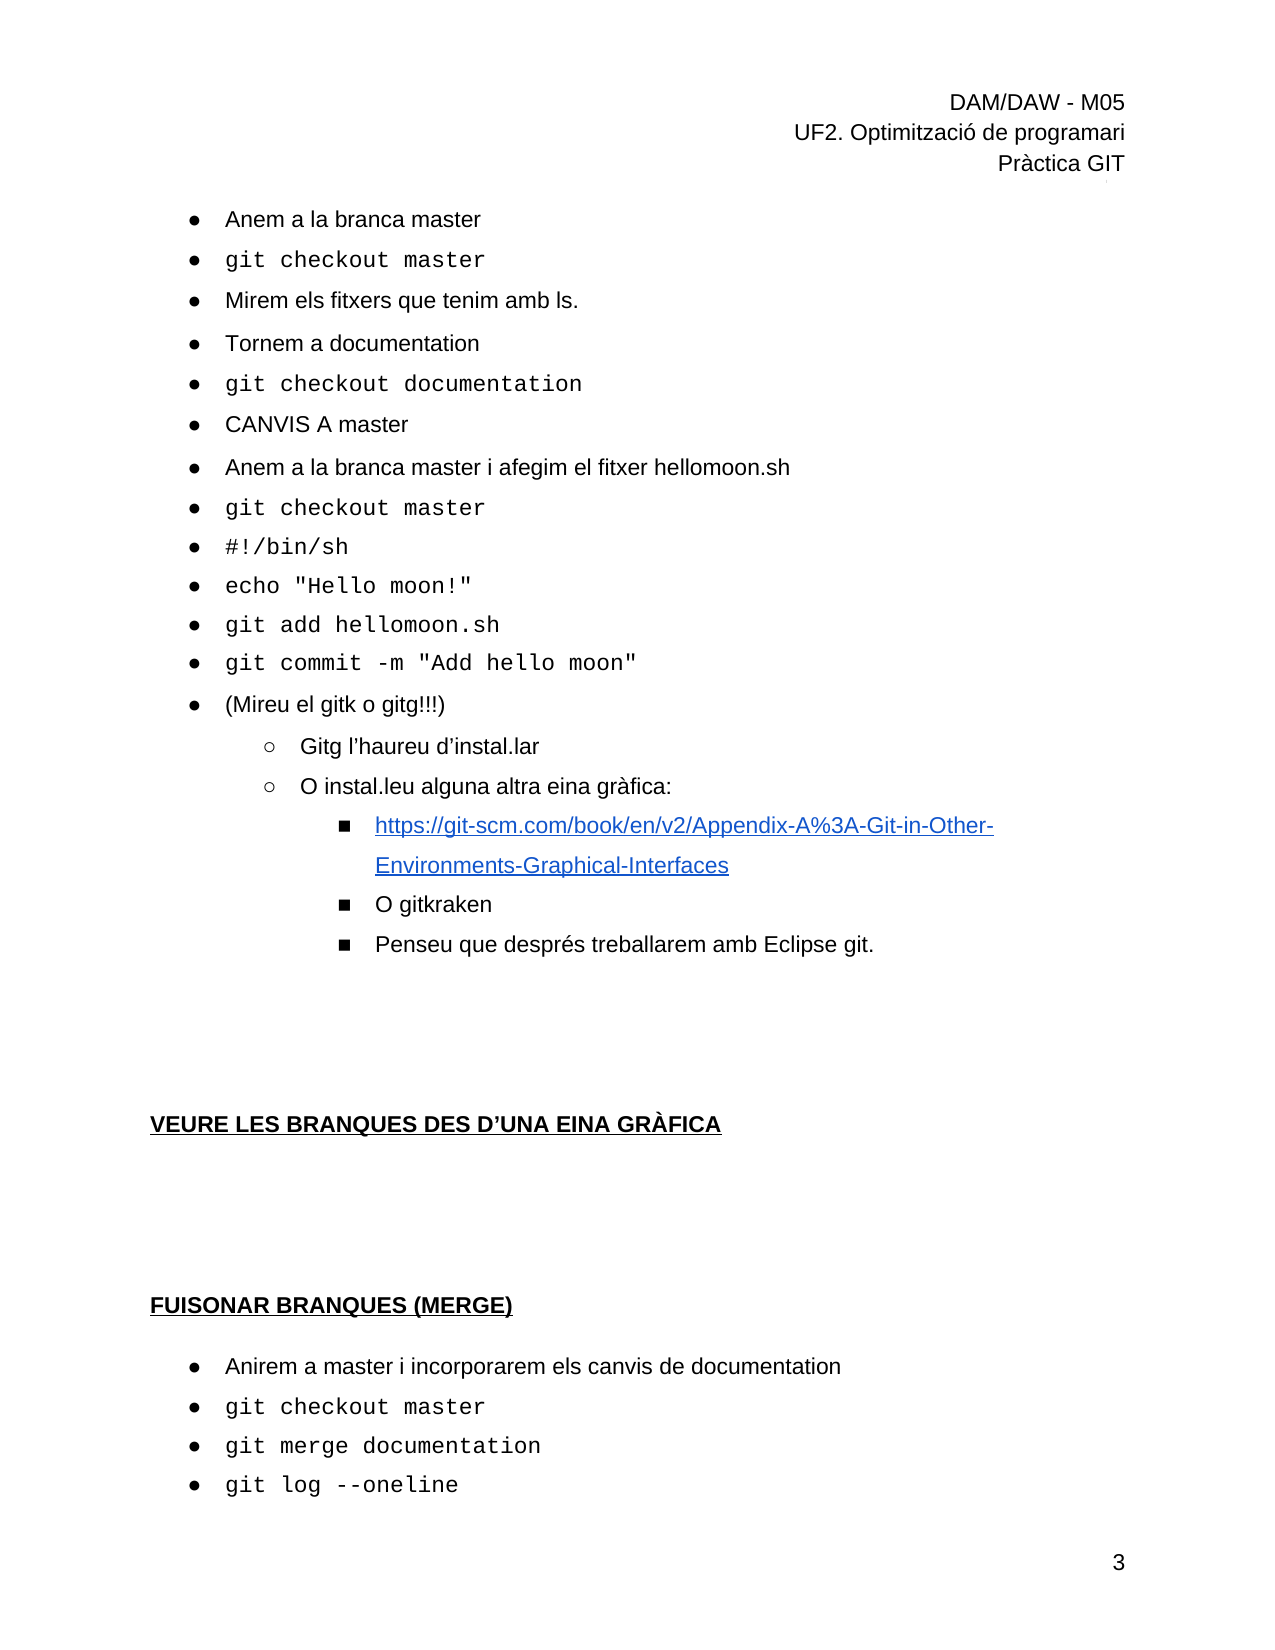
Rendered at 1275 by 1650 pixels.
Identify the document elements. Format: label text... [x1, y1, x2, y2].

list O instal.leu alguna altra eina gràfica: [262, 773, 1125, 799]
list echo "Hello moon!" [187, 574, 1125, 600]
list https://git-scm.com/book/en/v2/Appendix-A%3A-Git-in-Other-Environments-Graphical-Interfaces [337, 812, 1125, 878]
list CANVIS A master [187, 411, 1125, 440]
list git checkout documentation [187, 372, 1125, 398]
text VEURE LES BRANQUES DES D’UNA EINA GRÀFICA [150, 1111, 1125, 1138]
text FUISONAR BRANQUES (MERGE) [150, 1292, 1125, 1319]
list Mirem els fitxers que tenim amb ls. [187, 287, 1125, 316]
list Anem a la branca master [187, 206, 1125, 234]
list Gitg l’haureu d’instal.lar [262, 733, 1125, 759]
list O gitkraken [337, 891, 1125, 917]
list Penseu que després treballarem amb Eclipse git. [337, 931, 1125, 957]
list (Mireu el gitk o gitg!!!) [187, 691, 1125, 719]
list Anirem a master i incorporarem els canvis de documentation [187, 1353, 1125, 1381]
list git add hellomoon.sh [187, 613, 1125, 639]
list git checkout master [187, 1395, 1125, 1421]
list git commit -m "Add hello moon" [187, 652, 1125, 678]
list git merge documentation [187, 1434, 1125, 1460]
list git checkout master [187, 496, 1125, 522]
list Anem a la branca master i afegim el fitxer hellomoon.sh [187, 454, 1125, 482]
list git checkout master [187, 249, 1125, 274]
list git log --oneline [187, 1473, 1125, 1499]
list Tornem a documentation [187, 330, 1125, 358]
list #!/bin/sh [187, 535, 1125, 561]
